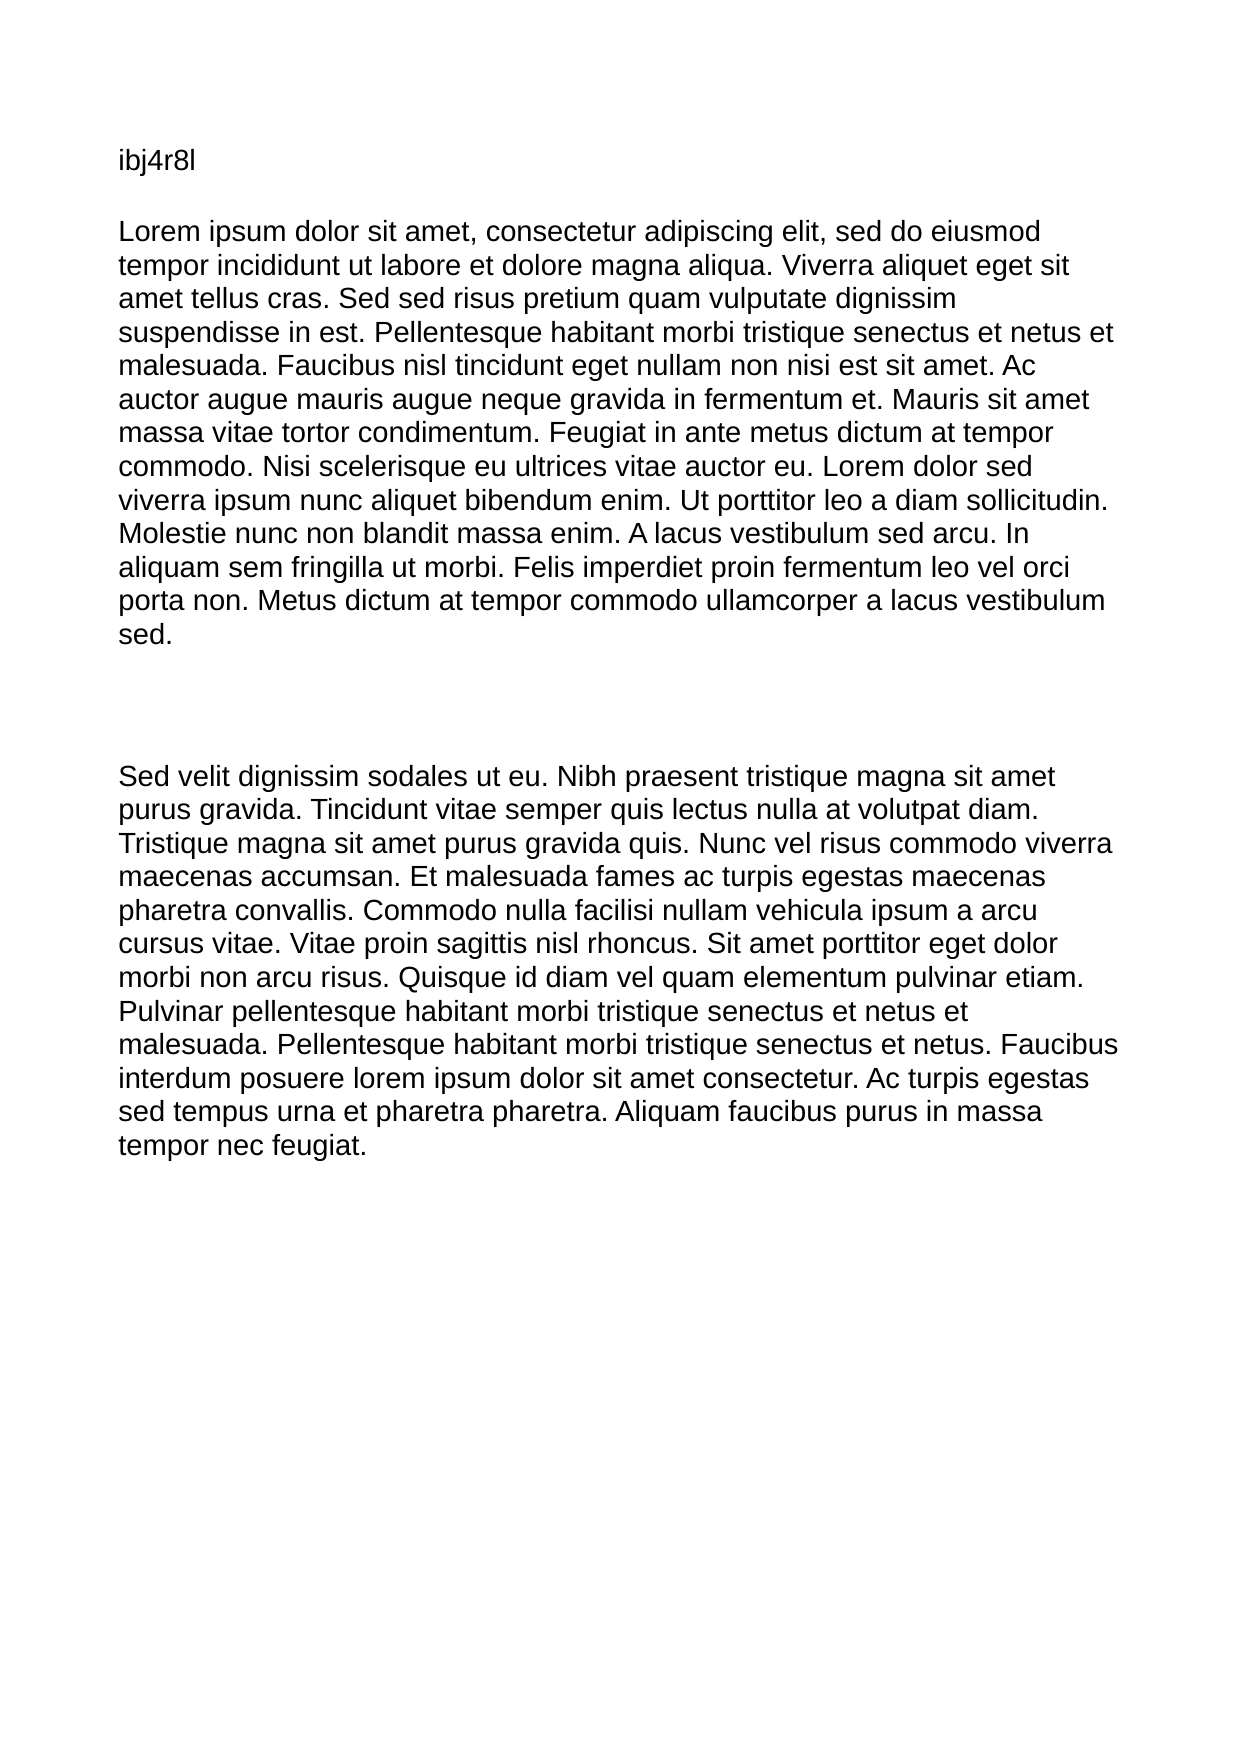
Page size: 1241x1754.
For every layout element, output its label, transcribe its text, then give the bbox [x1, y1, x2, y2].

subtitle ibj4r8l [118, 143, 1122, 177]
subtitle Lorem ipsum dolor sit amet, consectetur adipiscing elit, sed do eiusmod tempor incididunt ut labore et dolore magna aliqua. Viverra aliquet eget sit amet tellus cras. Sed sed risus pretium quam vulputate dignissim suspendisse in est. Pellentesque habitant morbi tristique senectus et netus et malesuada. Faucibus nisl tincidunt eget nullam non nisi est sit amet. Ac auctor augue mauris augue neque gravida in fermentum et. Mauris sit amet massa vitae tortor condimentum. Feugiat in ante metus dictum at tempor commodo. Nisi scelerisque eu ultrices vitae auctor eu. Lorem dolor sed viverra ipsum nunc aliquet bibendum enim. Ut porttitor leo a diam sollicitudin. Molestie nunc non blandit massa enim. A lacus vestibulum sed arcu. In aliquam sem fringilla ut morbi. Felis imperdiet proin fermentum leo vel orci porta non. Metus dictum at tempor commodo ullamcorper a lacus vestibulum sed. [118, 214, 1122, 650]
subtitle Sed velit dignissim sodales ut eu. Nibh praesent tristique magna sit amet purus gravida. Tincidunt vitae semper quis lectus nulla at volutpat diam. Tristique magna sit amet purus gravida quis. Nunc vel risus commodo viverra maecenas accumsan. Et malesuada fames ac turpis egestas maecenas pharetra convallis. Commodo nulla facilisi nullam vehicula ipsum a arcu cursus vitae. Vitae proin sagittis nisl rhoncus. Sit amet porttitor eget dolor morbi non arcu risus. Quisque id diam vel quam elementum pulvinar etiam. Pulvinar pellentesque habitant morbi tristique senectus et netus et malesuada. Pellentesque habitant morbi tristique senectus et netus. Faucibus interdum posuere lorem ipsum dolor sit amet consectetur. Ac turpis egestas sed tempus urna et pharetra pharetra. Aliquam faucibus purus in massa tempor nec feugiat. [118, 759, 1122, 1161]
